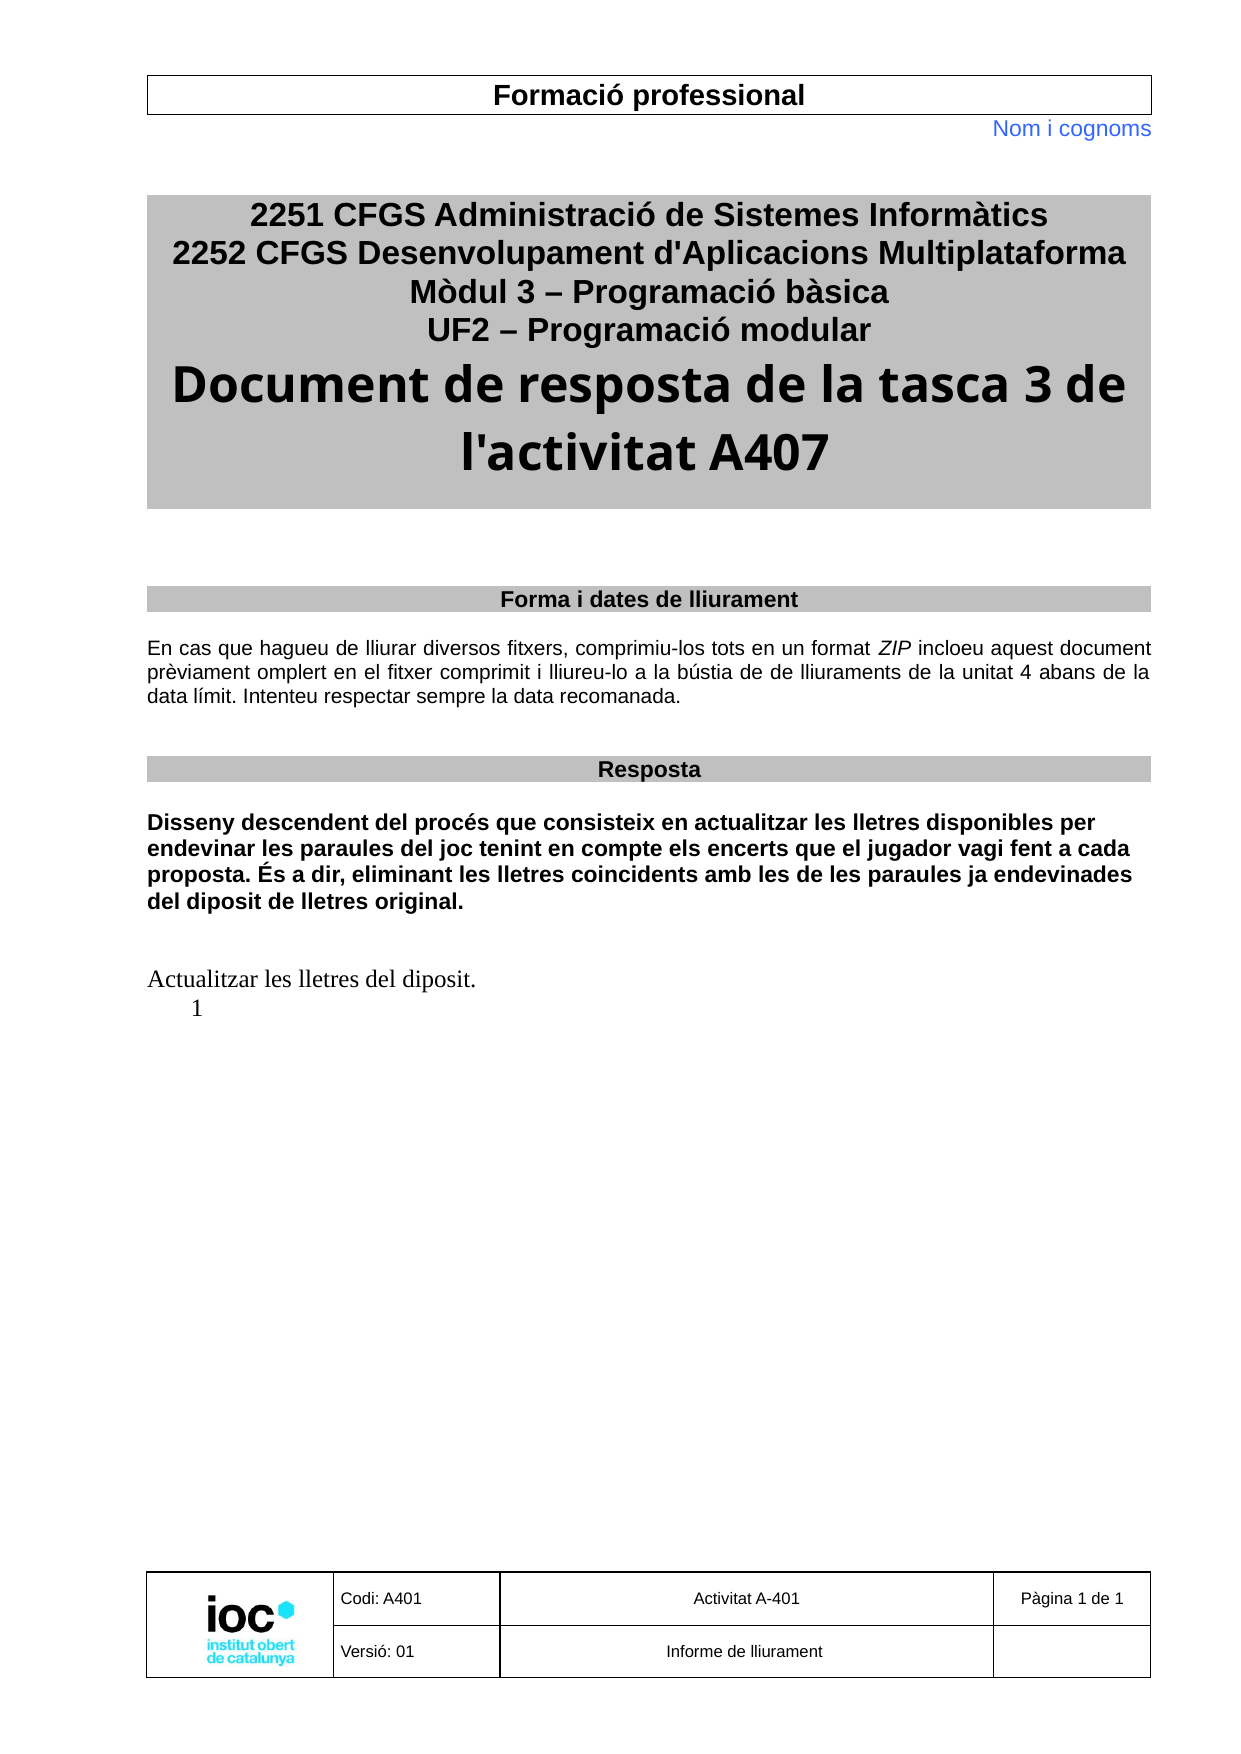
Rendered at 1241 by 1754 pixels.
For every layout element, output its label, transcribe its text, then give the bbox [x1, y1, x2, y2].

text Forma i dates de lliurament [147, 586, 1151, 612]
text Document de resposta de la tasca 3 de l'activitat A407 [147, 349, 1151, 485]
subtitle Mòdul 3 – Programació bàsica [147, 272, 1151, 310]
text Disseny descendent del procés que consisteix en actualitzar les lletres disponibles per endevinar les paraules del joc tenint en compte els encerts que el jugador vagi fent a cada proposta. És a dir, eliminant les lletres coincidents amb les de les paraules ja endevinades del diposit de lletres original. [147, 808, 1151, 914]
subtitle UF2 – Programació modular [147, 310, 1151, 349]
text 2252 CFGS Desenvolupament d'Aplicacions Multiplataforma [147, 233, 1151, 272]
text En cas que hagueu de lliurar diversos fitxers, comprimiu-los tots en un format ZIP incloeu aquest document prèviament omplert en el fitxer comprimit i lliureu-lo a la bústia de de lliuraments de la unitat 4 abans de la data límit. Intenteu respectar sempre la data recomanada. [147, 636, 1151, 708]
text 2251 CFGS Administració de Sistemes Informàtics [147, 195, 1151, 233]
picture [194, 1581, 308, 1677]
text Actualitzar les lletres del diposit. [147, 964, 1151, 993]
text Resposta [147, 756, 1151, 782]
